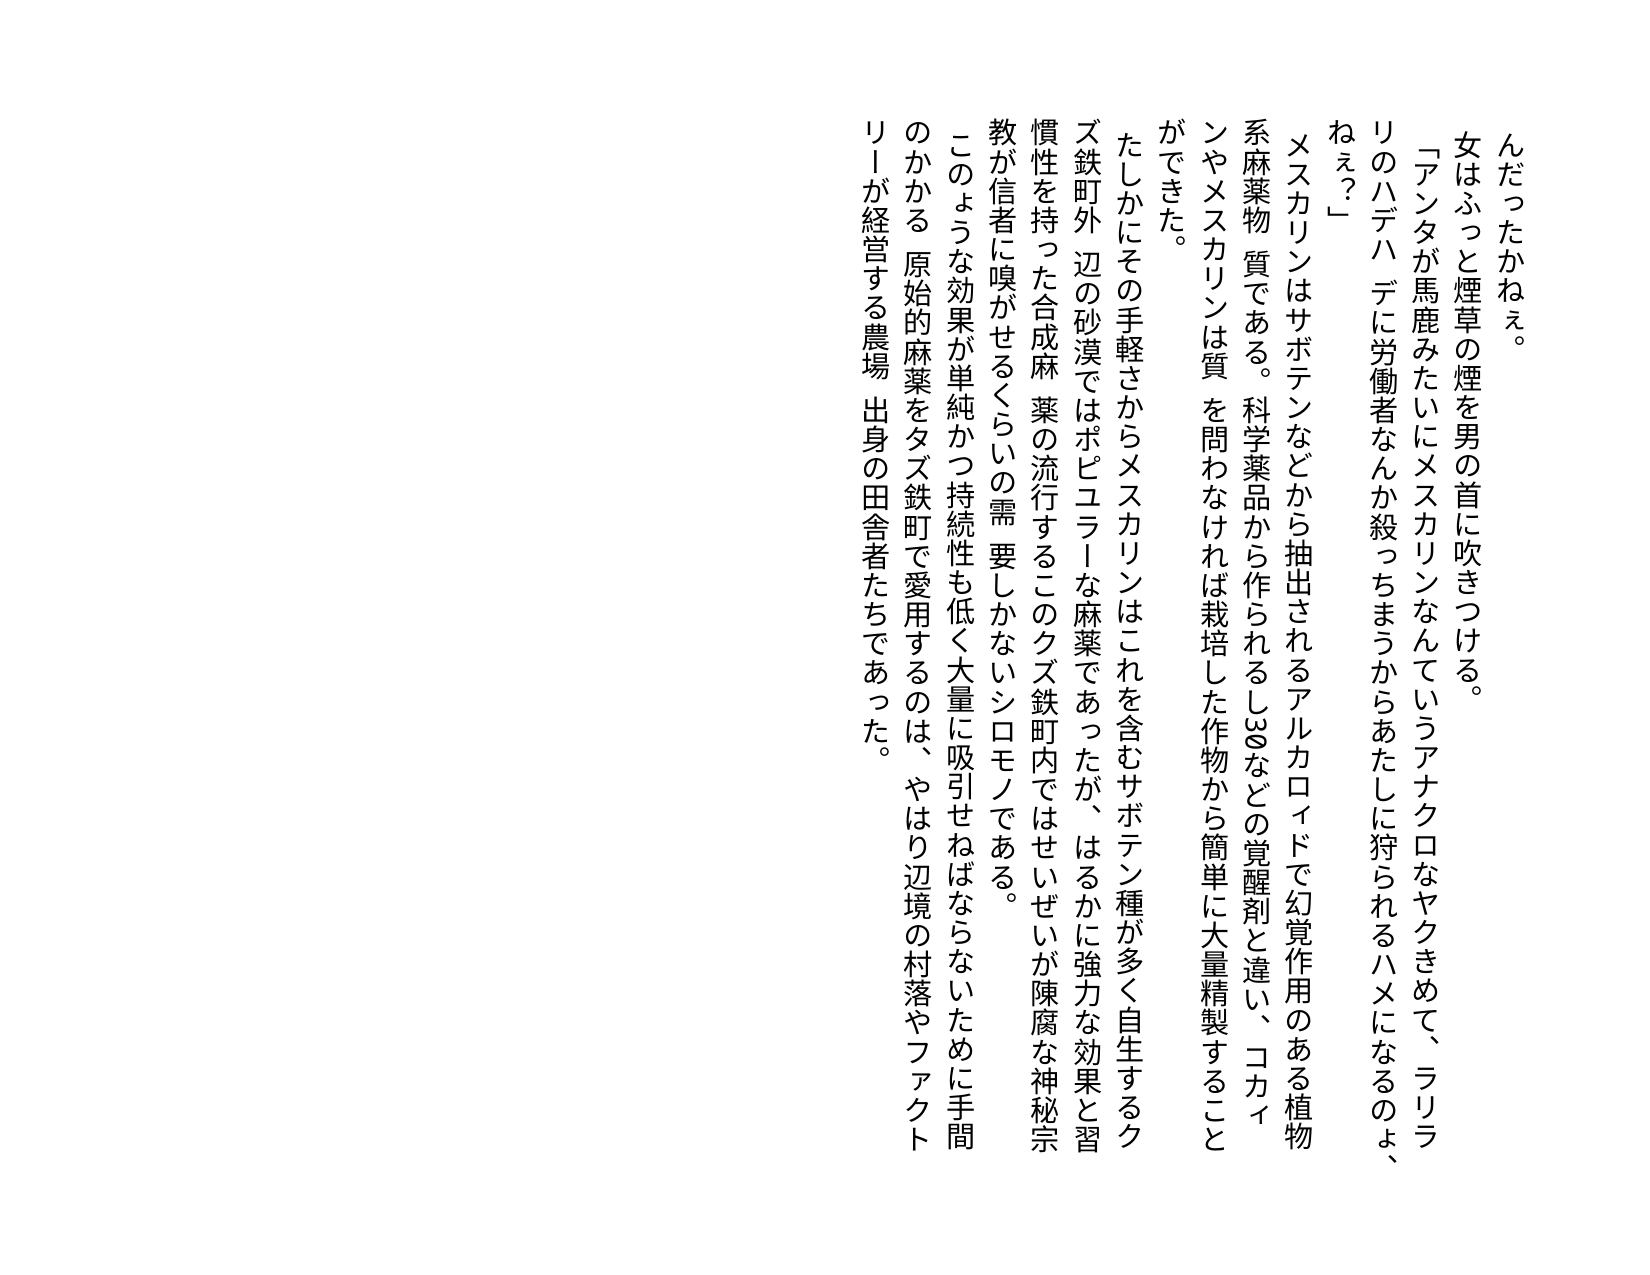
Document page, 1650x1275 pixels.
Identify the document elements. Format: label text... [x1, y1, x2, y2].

text このょうな効果が単純かつ持続性も低く大量に吸引せねばならないために手間のかかる 原始的麻薬をタズ鉄町で愛用するのは、やはり辺境の村落やファクトリーが経営する農場 出身の田舎者たちであった。 [855, 118, 982, 1157]
text たしかにその手軽さからメスカリンはこれを含むサボテン種が多く自生するクズ鉄町外 辺の砂漠ではポピユラーな麻薬であったが、はるかに強力な効果と習慣性を持った合成麻 薬の流行するこのクズ鉄町内ではせいぜいが陳腐な神秘宗教が信者に嗅がせるくらいの需 要しかないシロモノである。 [982, 118, 1151, 1157]
text 「アンタが馬鹿みたいにメスカリンなんていうアナクロなヤクきめて、ラリラリのハデハ デに労働者なんか殺っちまうからあたしに狩られるハメになるのょ、ねぇ？」 [1320, 118, 1447, 1157]
text 女はふっと煙草の煙を男の首に吹きつける。 [1447, 118, 1489, 1157]
text んだったかねぇ。 [1489, 118, 1532, 1157]
text メスカリンはサボテンなどから抽出されるアルカロィドで幻覚作用のある植物系麻薬物 質である。科学薬品から作られるし30などの覚醒剤と違い、コカィンやメスカリンは質 を問わなければ栽培した作物から簡単に大量精製することができた。 [1151, 118, 1320, 1157]
